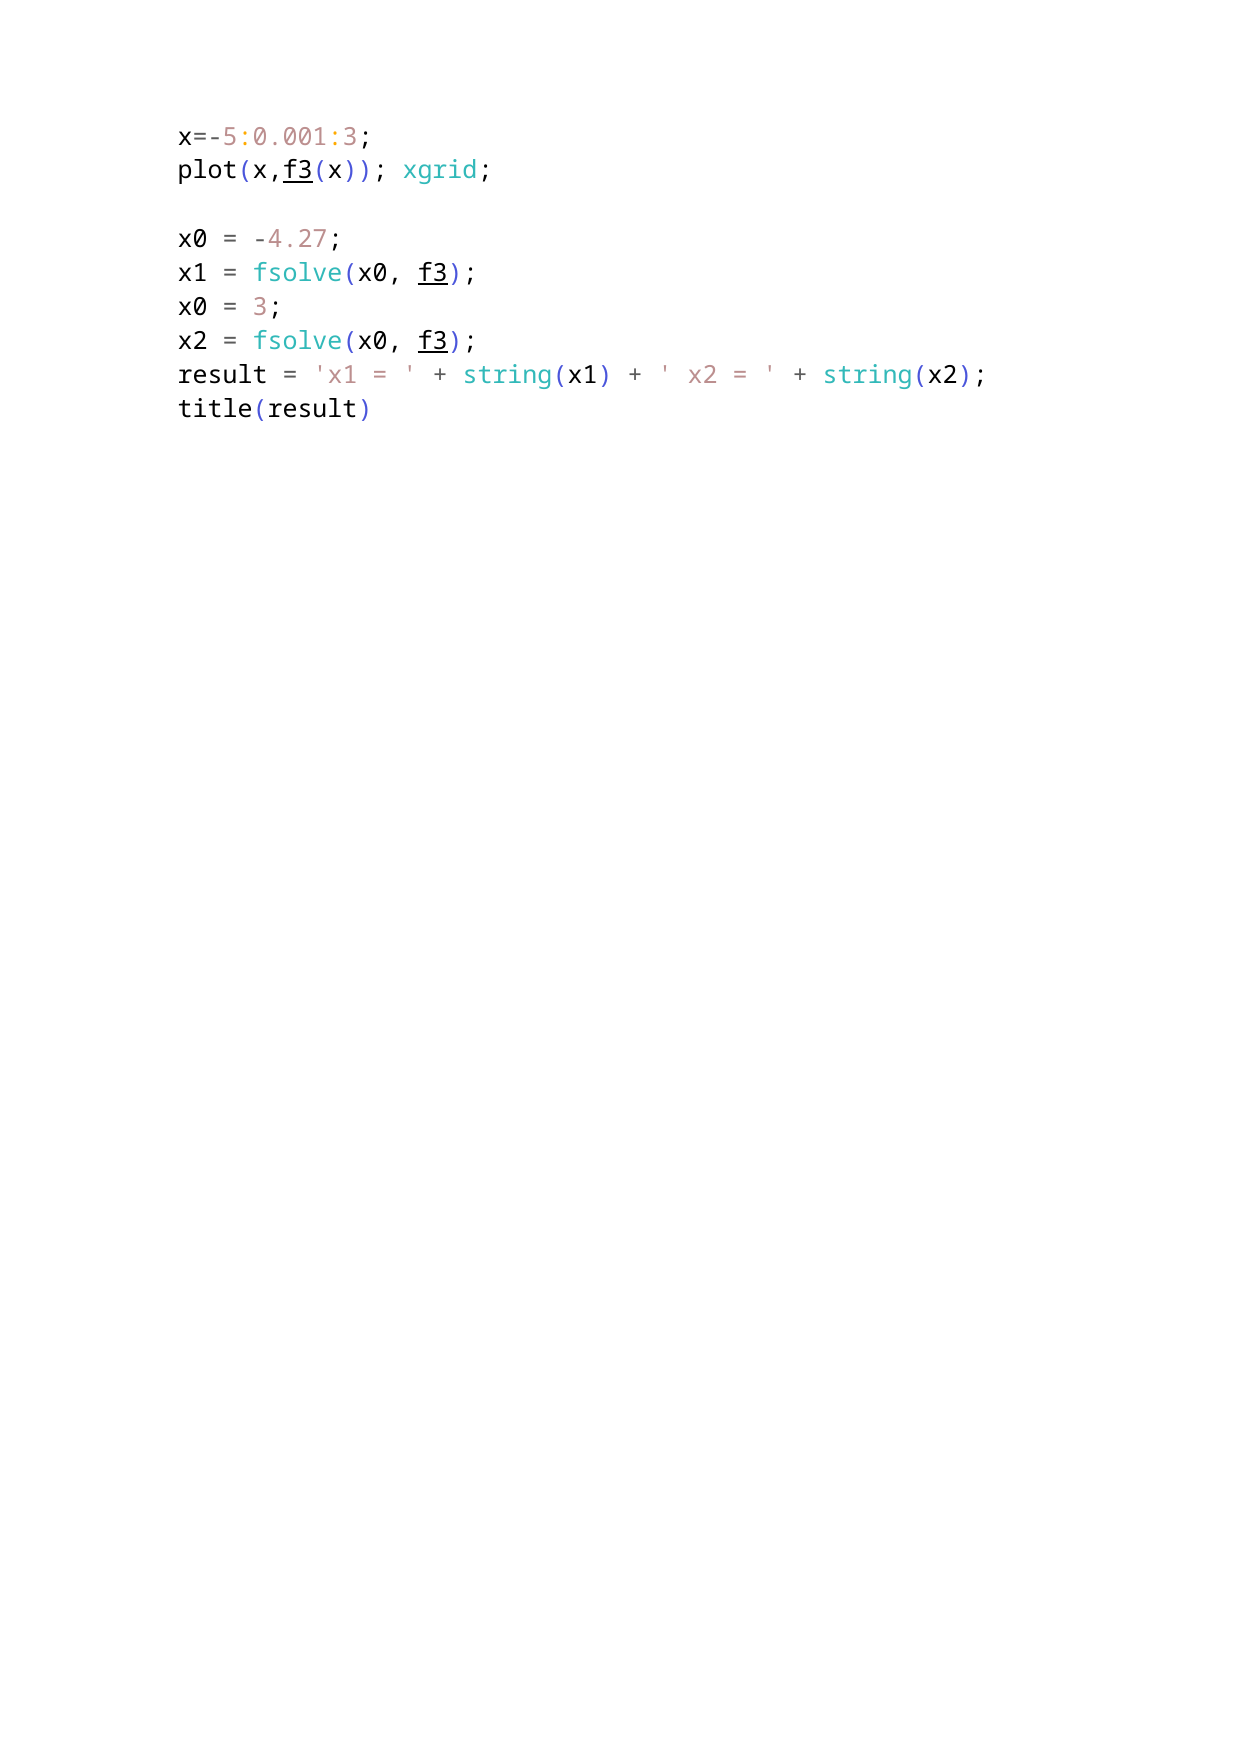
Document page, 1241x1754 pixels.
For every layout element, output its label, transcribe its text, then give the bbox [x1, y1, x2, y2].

text x=-5:0.001:3; [177, 118, 1152, 152]
text title(result) [177, 391, 1152, 425]
text result = 'x1 = ' + string(x1) + ' x2 = ' + string(x2); [177, 357, 1152, 391]
text plot(x,f3(x)); xgrid; [177, 152, 1152, 186]
text x0 = 3; [177, 288, 1152, 322]
text x1 = fsolve(x0, f3); [177, 254, 1152, 288]
text x2 = fsolve(x0, f3); [177, 322, 1152, 357]
text x0 = -4.27; [177, 220, 1152, 254]
